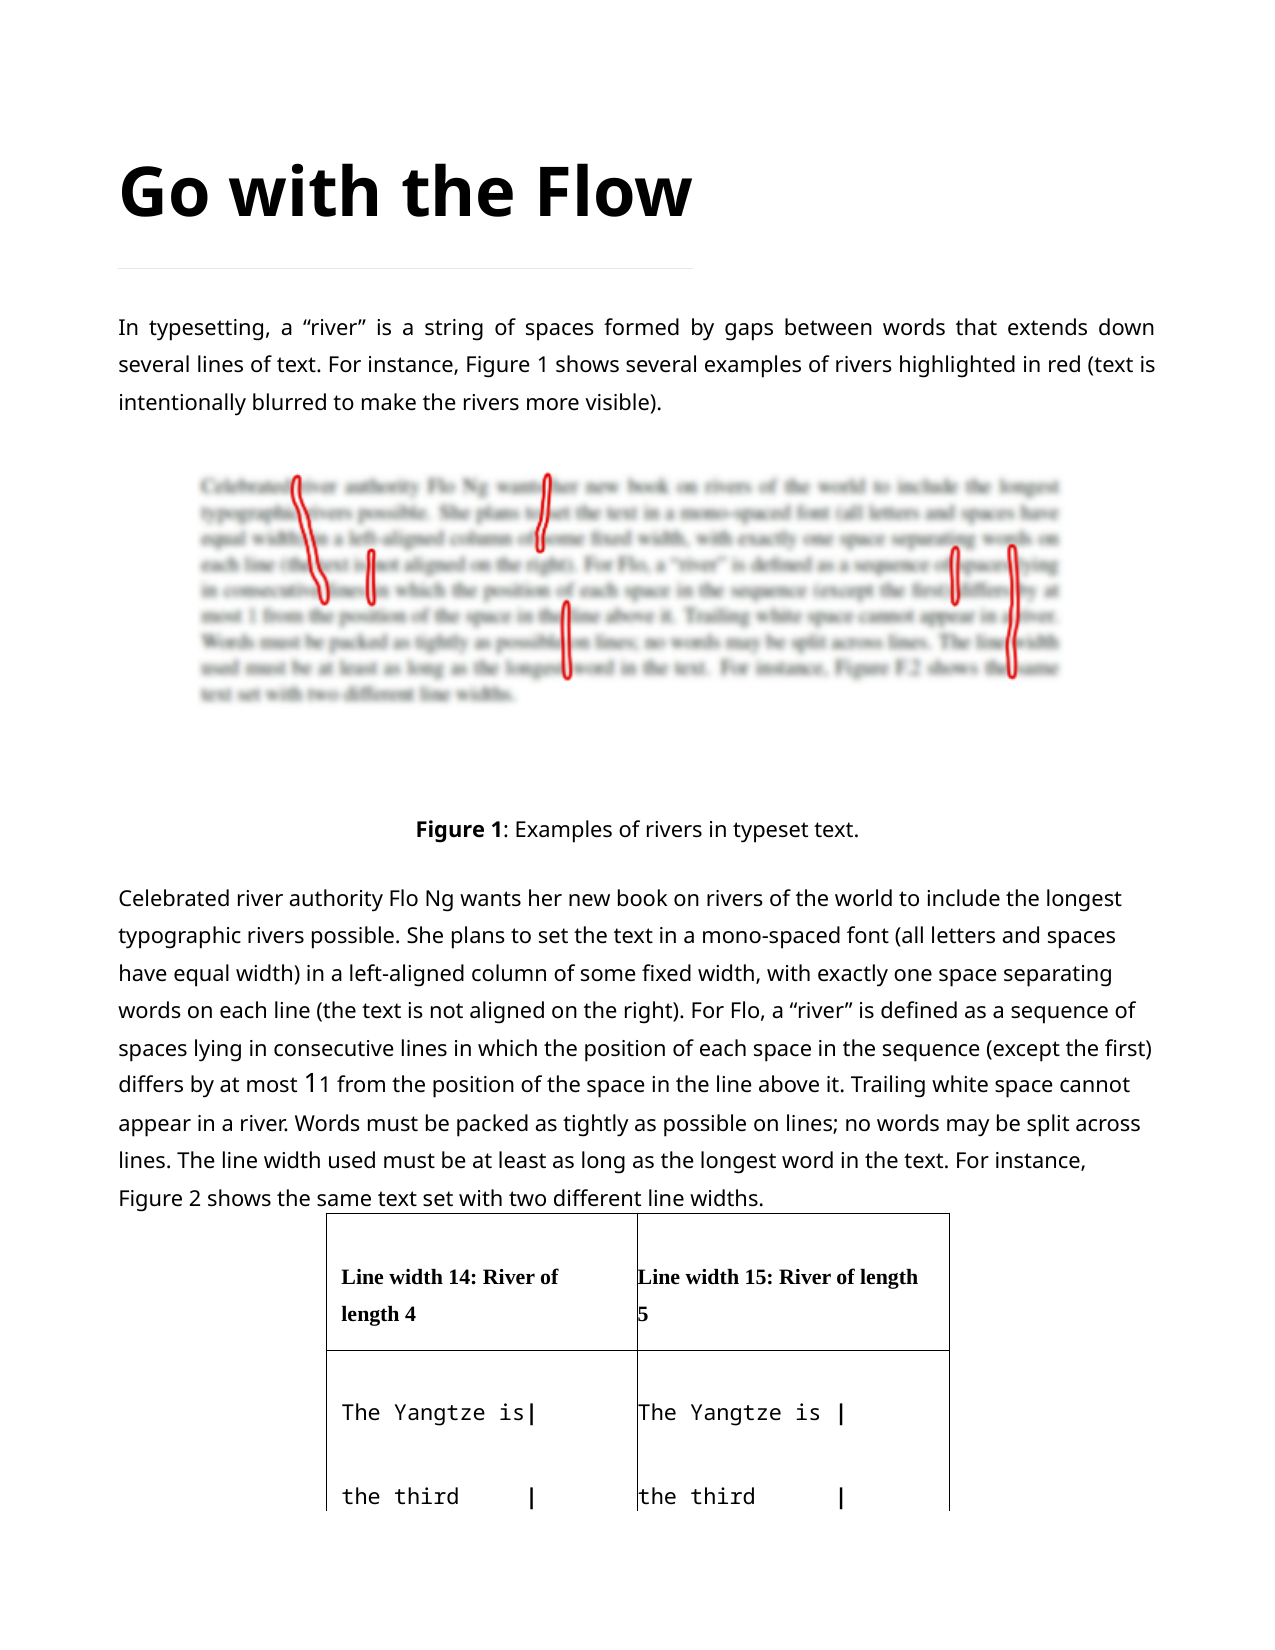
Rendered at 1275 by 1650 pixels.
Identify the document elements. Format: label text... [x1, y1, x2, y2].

table_header Line width 15: River of length 5 [638, 1214, 949, 1350]
table_header Line width 14: River of length 4 [327, 1214, 637, 1350]
text In typesetting, a “river” is a string of spaces formed by gaps between words that extends down several lines of text. For instance, Figure 1 shows several examples of rivers highlighted in red (text is intentionally blurred to make the rivers more visible). [118, 304, 1157, 417]
subtitle Go with the Flow [118, 143, 1157, 268]
picture [194, 463, 1081, 723]
table_cell The Yangtze is| [327, 1351, 637, 1450]
text Celebrated river authority Flo Ng wants her new book on rivers of the world to include the longest typographic rivers possible. She plans to set the text in a mono-spaced font (all letters and spaces have equal width) in a left-aligned column of some fixed width, with exactly one space separating words on each line (the text is not aligned on the right). For Flo, a “river” is defined as a sequence of spaces lying in consecutive lines in which the position of each space in the sequence (except the first) differs by at most 11 from the position of the space in the line above it. Trailing white space cannot appear in a river. Words must be packed as tightly as possible on lines; no words may be split across lines. The line width used must be at least as long as the longest word in the text. For instance, Figure 2 shows the same text set with two different line widths. [118, 875, 1157, 1212]
table_cell the third | [638, 1450, 949, 1511]
table_cell the third | [327, 1450, 637, 1511]
table_cell The Yangtze is | [638, 1351, 949, 1450]
text Figure 1: Examples of rivers in typeset text. [118, 806, 1157, 844]
